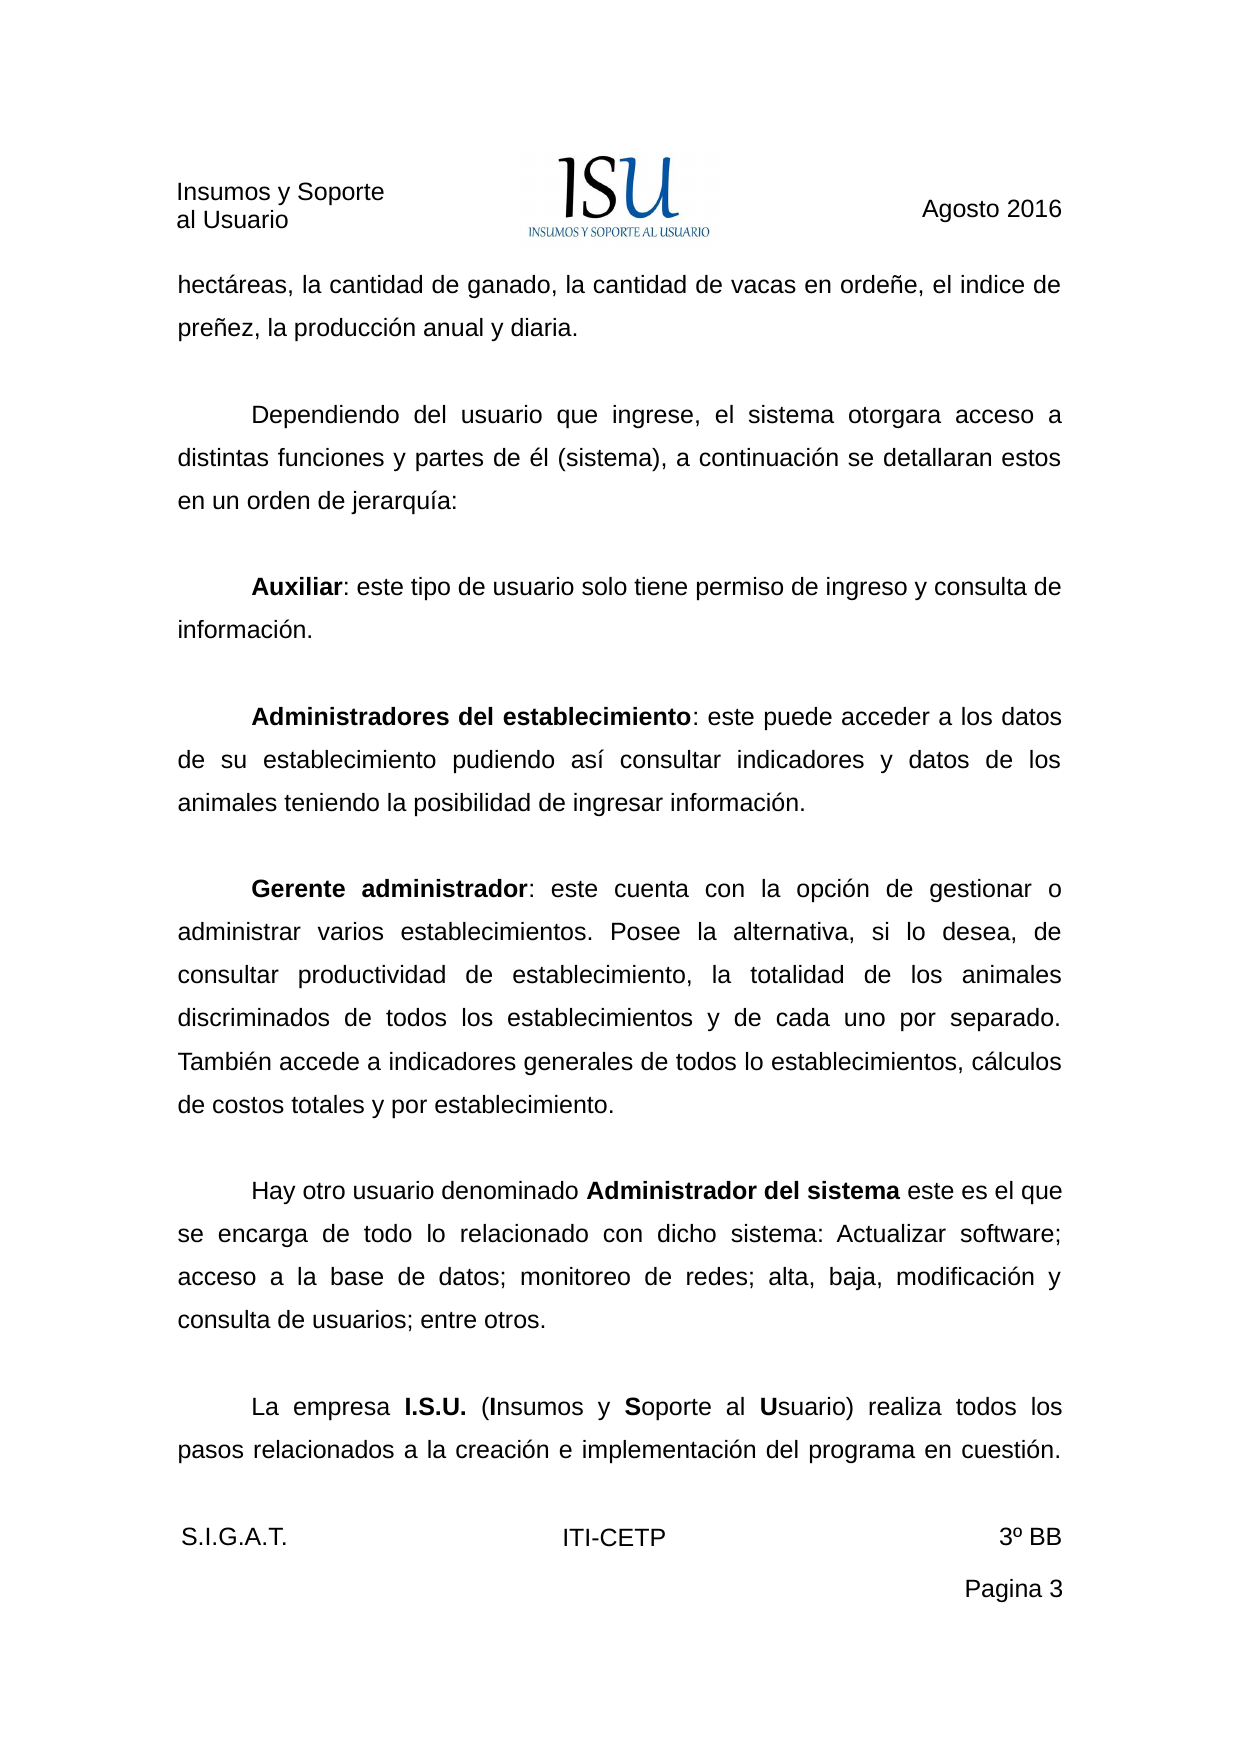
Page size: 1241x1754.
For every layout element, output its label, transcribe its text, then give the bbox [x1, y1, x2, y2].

text Administradores del establecimiento: este puede acceder a los datos de su establecimiento pudiendo así consultar indicadores y datos de los animales teniendo la posibilidad de ingresar información. [177, 701, 1063, 816]
text Auxiliar: este tipo de usuario solo tiene permiso de ingreso y consulta de información. [177, 572, 1063, 644]
text Hay otro usuario denominado Administrador del sistema este es el que se encarga de todo lo relacionado con dicho sistema: Actualizar software; acceso a la base de datos; monitoreo de redes; alta, baja, modificación y consulta de usuarios; entre otros. [177, 1176, 1063, 1334]
text Dependiendo del usuario que ingrese, el sistema otorgara acceso a distintas funciones y partes de él (sistema), a continuación se detallaran estos en un orden de jerarquía: [177, 399, 1063, 514]
picture [517, 138, 723, 252]
text La empresa I.S.U. (Insumos y Soporte al Usuario) realiza todos los pasos relacionados a la creación e implementación del programa en cuestión. [177, 1391, 1063, 1463]
text Gerente administrador: este cuenta con la opción de gestionar o administrar varios establecimientos. Posee la alternativa, si lo desea, de consultar productividad de establecimiento, la totalidad de los animales discriminados de todos los establecimientos y de cada uno por separado. También accede a indicadores generales de todos lo establecimientos, cálculos de costos totales y por establecimiento. [177, 874, 1063, 1118]
text hectáreas, la cantidad de ganado, la cantidad de vacas en ordeñe, el indice de preñez, la producción anual y diaria. [177, 270, 1063, 342]
